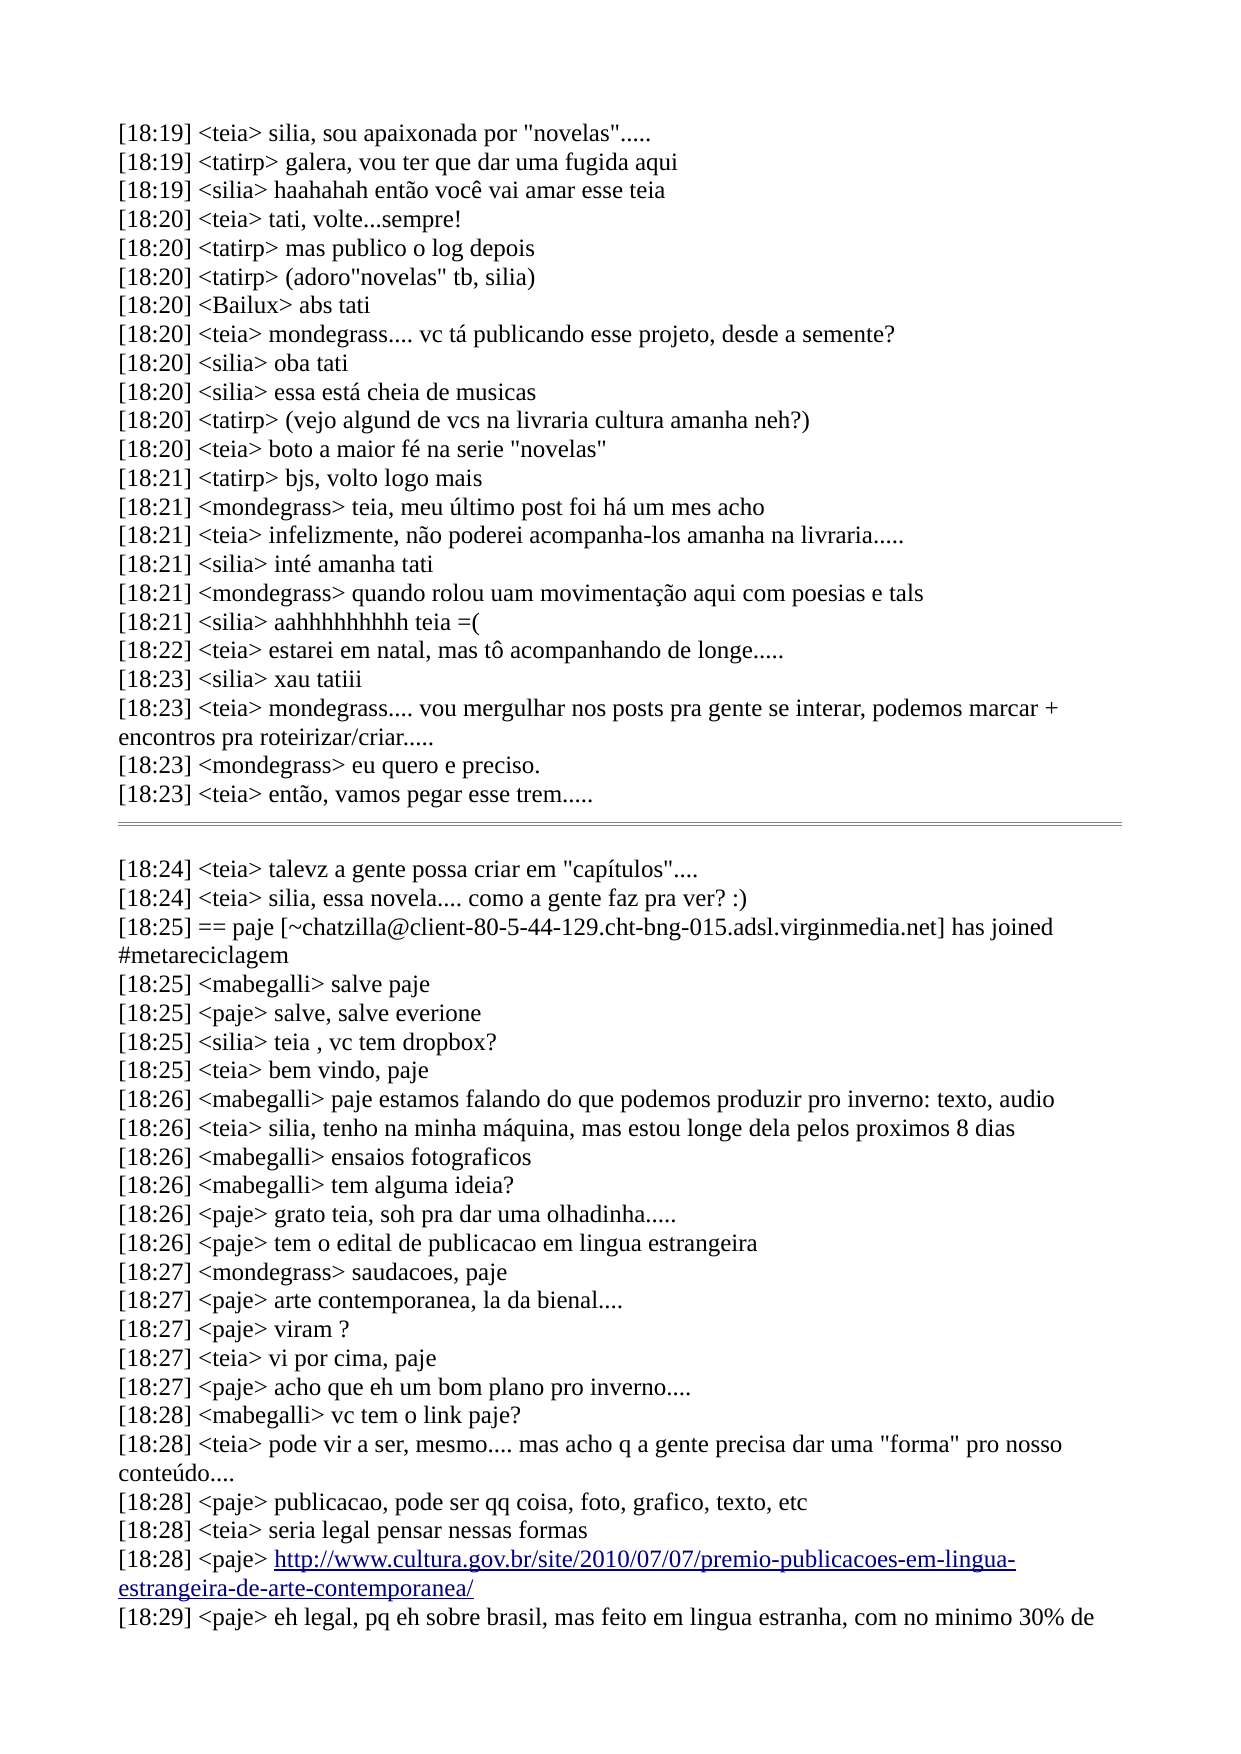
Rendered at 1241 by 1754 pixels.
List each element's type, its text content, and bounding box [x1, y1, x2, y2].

text [18:21] <silia> inté amanha tati [118, 549, 1122, 578]
text [18:29] <paje> eh legal, pq eh sobre brasil, mas feito em lingua estranha, com no minimo 30% de [118, 1602, 1122, 1631]
text [18:27] <mondegrass> saudacoes, paje [118, 1257, 1122, 1286]
text [18:21] <mondegrass> teia, meu último post foi há um mes acho [118, 492, 1122, 521]
text [18:21] <silia> aahhhhhhhhh teia =( [118, 607, 1122, 636]
text [18:20] <silia> essa está cheia de musicas [118, 377, 1122, 406]
text [18:20] <teia> boto a maior fé na serie "novelas" [118, 434, 1122, 463]
text [18:28] <teia> seria legal pensar nessas formas [118, 1516, 1122, 1544]
text [18:22] <teia> estarei em natal, mas tô acompanhando de longe..... [118, 636, 1122, 664]
text [18:28] <teia> pode vir a ser, mesmo.... mas acho q a gente precisa dar uma "forma" pro nosso conteúdo.... [118, 1429, 1122, 1487]
text [18:21] <teia> infelizmente, não poderei acompanha-los amanha na livraria..... [118, 521, 1122, 549]
text [18:19] <teia> silia, sou apaixonada por "novelas"..... [118, 118, 1122, 147]
text [18:23] <teia> então, vamos pegar esse trem..... [118, 779, 1122, 808]
text [18:26] <mabegalli> tem alguma ideia? [118, 1171, 1122, 1199]
text [18:26] <mabegalli> ensaios fotograficos [118, 1142, 1122, 1171]
text [18:23] <mondegrass> eu quero e preciso. [118, 751, 1122, 779]
text [18:27] <paje> viram ? [118, 1314, 1122, 1343]
text [18:25] <silia> teia , vc tem dropbox? [118, 1027, 1122, 1056]
text [18:26] <mabegalli> paje estamos falando do que podemos produzir pro inverno: texto, audio [118, 1084, 1122, 1113]
text [18:23] <silia> xau tatiii [118, 664, 1122, 693]
text [18:19] <tatirp> galera, vou ter que dar uma fugida aqui [118, 147, 1122, 176]
text [18:27] <teia> vi por cima, paje [118, 1343, 1122, 1372]
text [18:20] <tatirp> (vejo algund de vcs na livraria cultura amanha neh?) [118, 406, 1122, 434]
text [18:24] <teia> talevz a gente possa criar em "capítulos".... [118, 854, 1122, 883]
text [18:23] <teia> mondegrass.... vou mergulhar nos posts pra gente se interar, podemos marcar + encontros pra roteirizar/criar..... [118, 693, 1122, 751]
text [18:19] <silia> haahahah então você vai amar esse teia [118, 176, 1122, 204]
text [18:25] <paje> salve, salve everione [118, 998, 1122, 1027]
text [18:26] <teia> silia, tenho na minha máquina, mas estou longe dela pelos proximos 8 dias [118, 1113, 1122, 1142]
text [18:25] <mabegalli> salve paje [118, 969, 1122, 998]
text [18:20] <tatirp> mas publico o log depois [118, 233, 1122, 262]
text [18:20] <teia> mondegrass.... vc tá publicando esse projeto, desde a semente? [118, 319, 1122, 348]
text [18:21] <mondegrass> quando rolou uam movimentação aqui com poesias e tals [118, 578, 1122, 607]
text [18:25] <teia> bem vindo, paje [118, 1056, 1122, 1084]
text [18:26] <paje> tem o edital de publicacao em lingua estrangeira [118, 1228, 1122, 1257]
text [18:20] <tatirp> (adoro"novelas" tb, silia) [118, 262, 1122, 291]
text [18:27] <paje> arte contemporanea, la da bienal.... [118, 1286, 1122, 1314]
text [18:28] <paje> http://www.cultura.gov.br/site/2010/07/07/premio-publicacoes-em-lingua-estrangeira-de-arte-contemporanea/ [118, 1544, 1122, 1602]
text [18:20] <teia> tati, volte...sempre! [118, 204, 1122, 233]
text [18:28] <paje> publicacao, pode ser qq coisa, foto, grafico, texto, etc [118, 1487, 1122, 1516]
text [18:21] <tatirp> bjs, volto logo mais [118, 463, 1122, 492]
text [18:28] <mabegalli> vc tem o link paje? [118, 1401, 1122, 1429]
text [18:20] <silia> oba tati [118, 348, 1122, 377]
text [18:27] <paje> acho que eh um bom plano pro inverno.... [118, 1372, 1122, 1401]
text [18:26] <paje> grato teia, soh pra dar uma olhadinha..... [118, 1199, 1122, 1228]
text [18:25] == paje [~chatzilla@client-80-5-44-129.cht-bng-015.adsl.virginmedia.net] has joined #metareciclagem [118, 912, 1122, 969]
text [18:20] <Bailux> abs tati [118, 291, 1122, 319]
text [18:24] <teia> silia, essa novela.... como a gente faz pra ver? :) [118, 883, 1122, 912]
